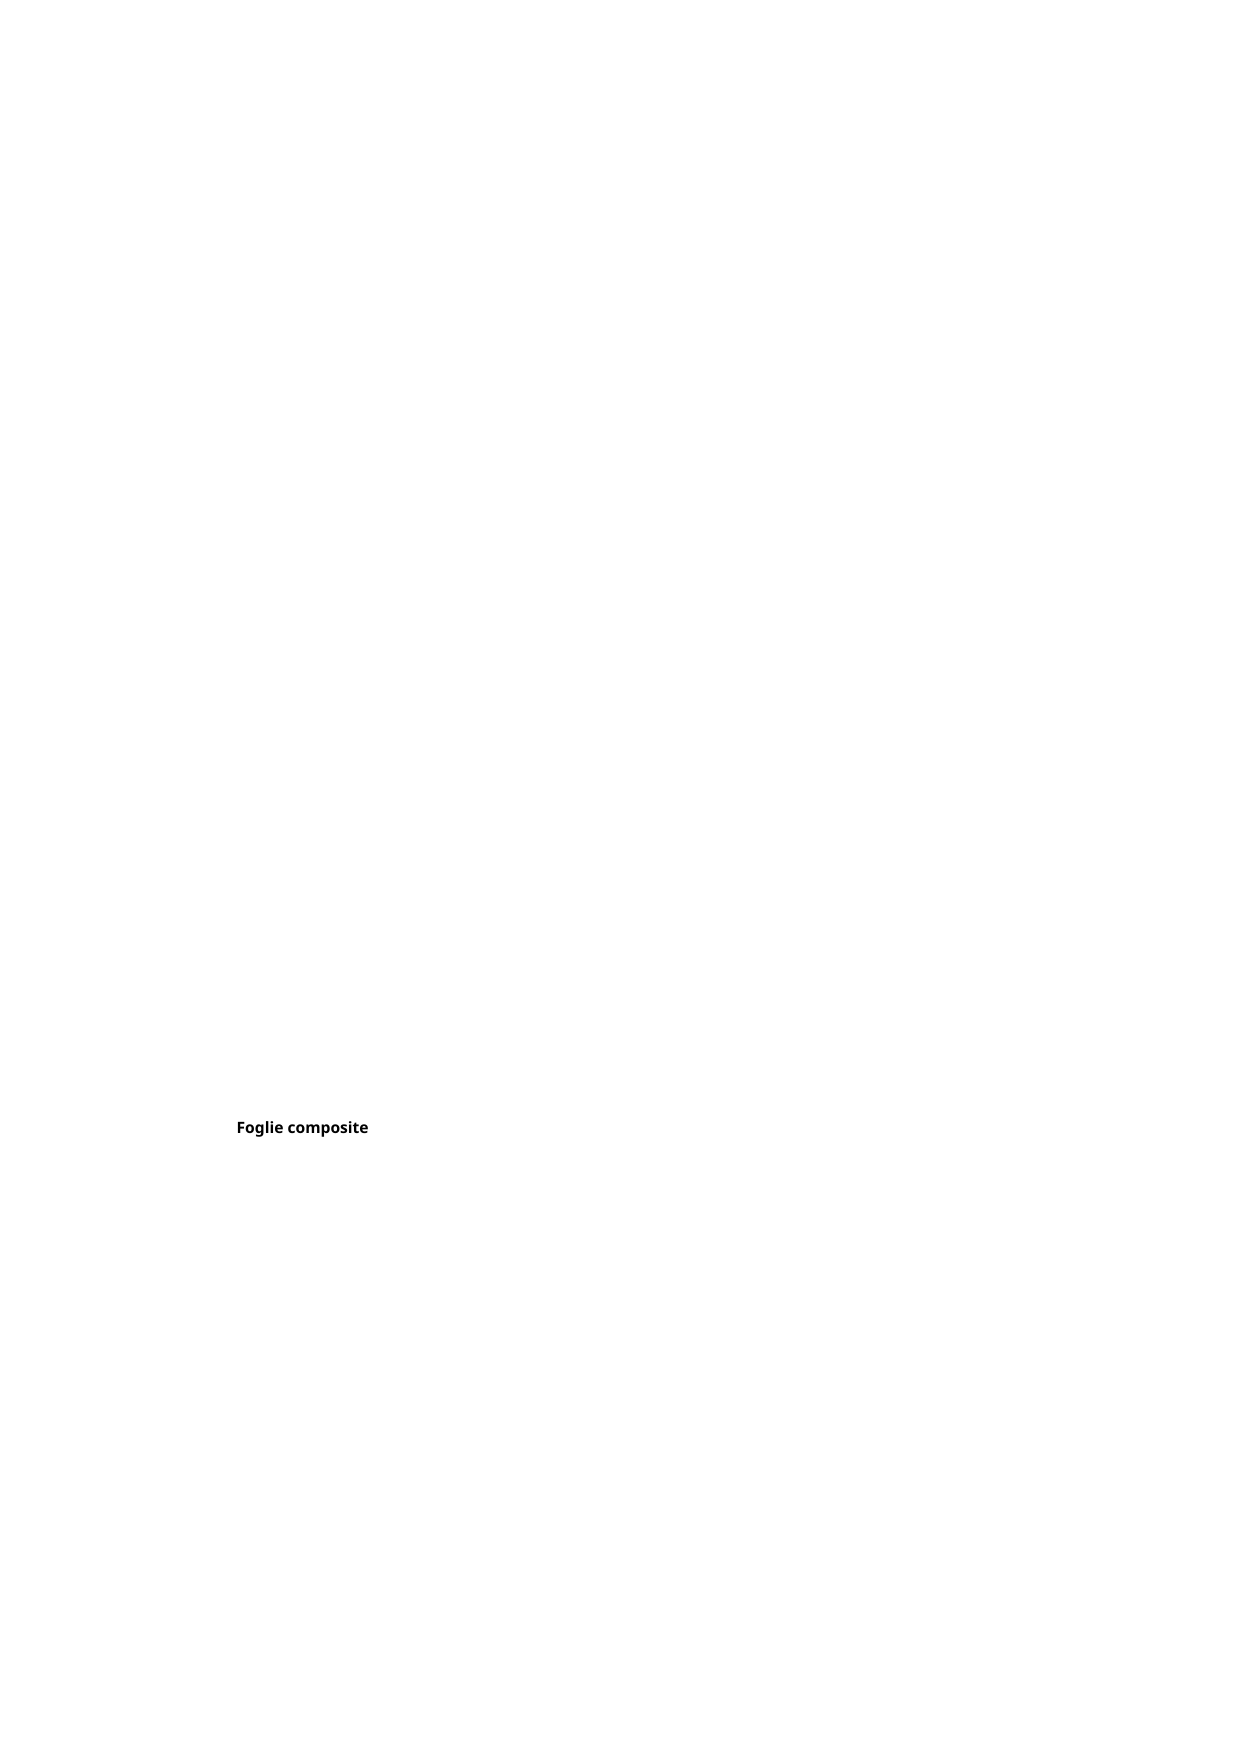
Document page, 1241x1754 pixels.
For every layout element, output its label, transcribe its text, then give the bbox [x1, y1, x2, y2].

table_header Foglie composite [236, 118, 1004, 1167]
